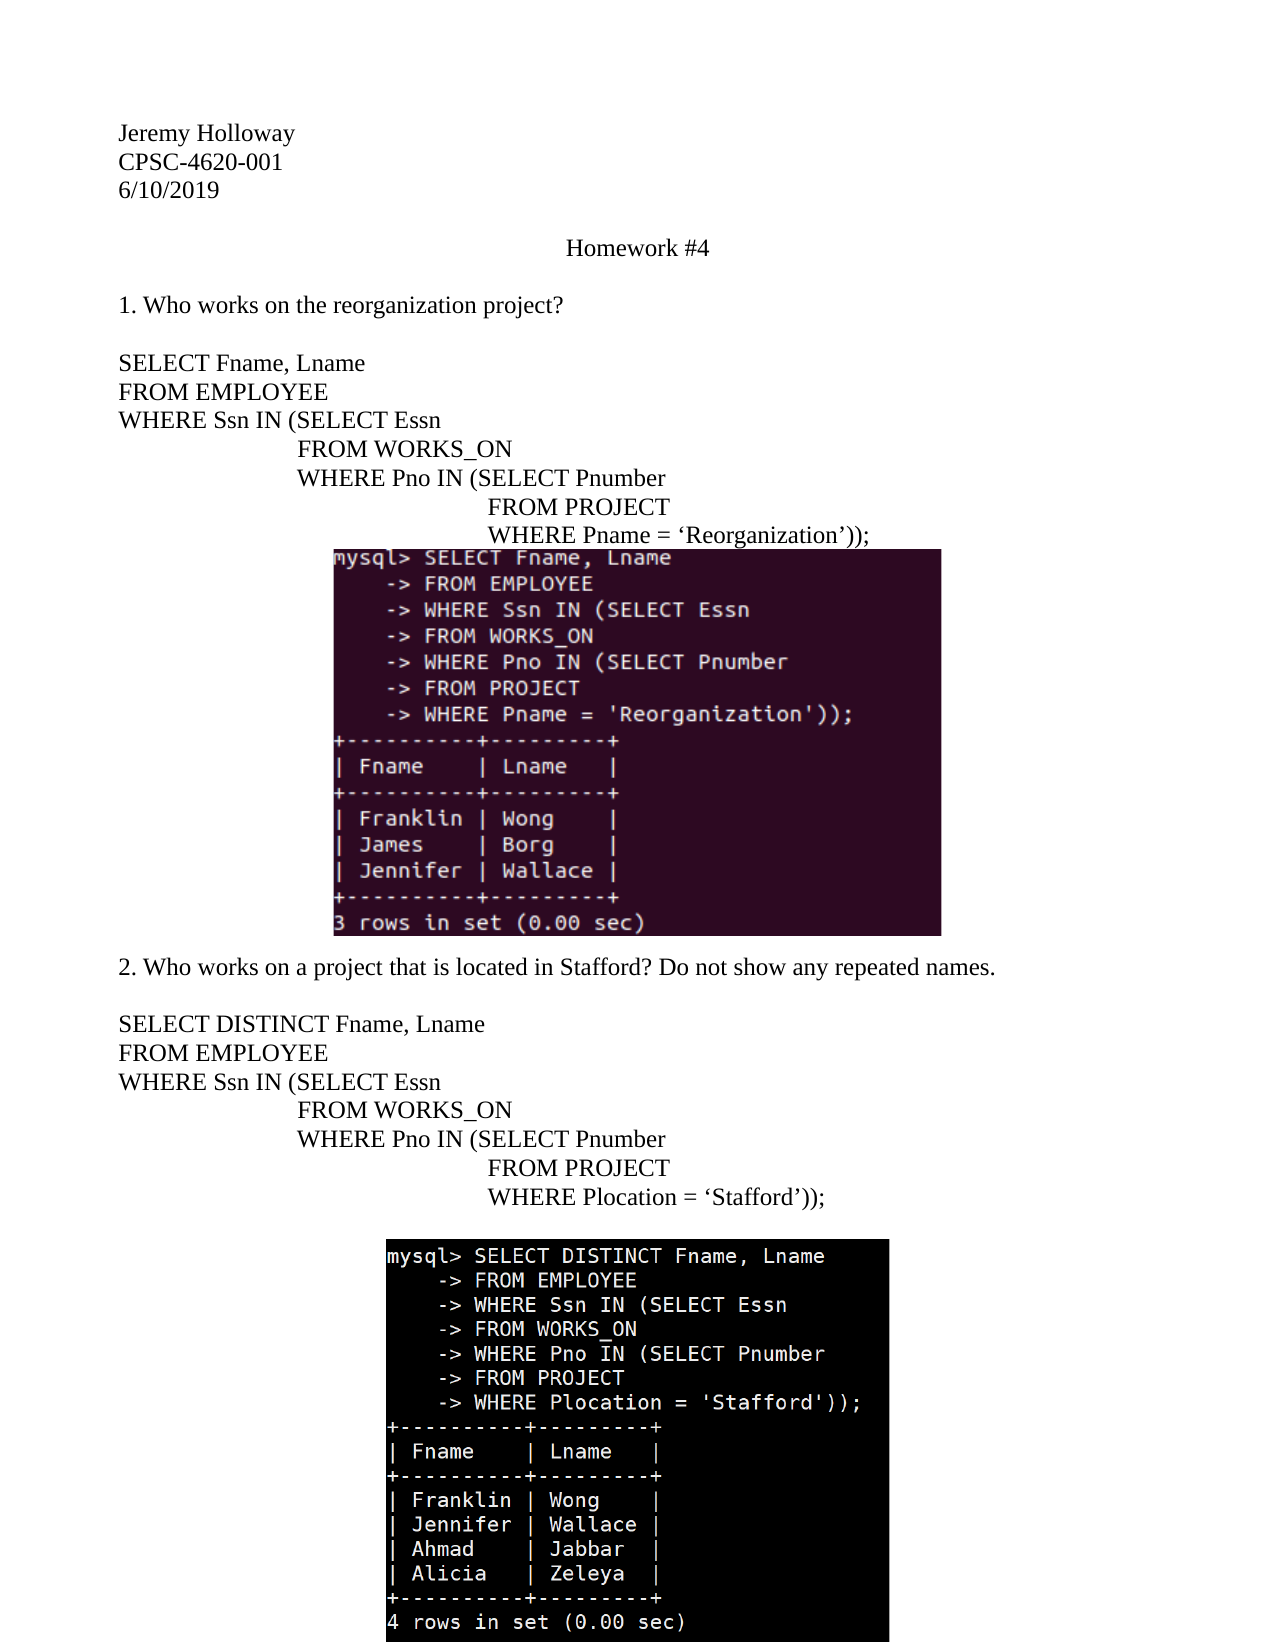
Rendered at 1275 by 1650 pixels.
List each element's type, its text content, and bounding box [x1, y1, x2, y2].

text 6/10/2019 [118, 176, 1157, 204]
text WHERE Plocation = ‘Stafford’)); [118, 1182, 1157, 1211]
text FROM WORKS_ON [118, 1096, 1157, 1124]
text CPSC-4620-001 [118, 147, 1157, 176]
text WHERE Ssn IN (SELECT Essn [118, 406, 1157, 434]
picture [333, 549, 942, 936]
text FROM EMPLOYEE [118, 377, 1157, 406]
text SELECT Fname, Lname [118, 348, 1157, 377]
text WHERE Pno IN (SELECT Pnumber [118, 463, 1157, 492]
text FROM WORKS_ON [118, 434, 1157, 463]
text Jeremy Holloway [118, 118, 1157, 147]
text SELECT DISTINCT Fname, Lname [118, 1009, 1157, 1038]
text FROM PROJECT [118, 1153, 1157, 1182]
picture [385, 1239, 890, 1642]
text FROM PROJECT [118, 492, 1157, 521]
text 1. Who works on the reorganization project? [118, 291, 1157, 319]
text WHERE Ssn IN (SELECT Essn [118, 1067, 1157, 1096]
text FROM EMPLOYEE [118, 1038, 1157, 1067]
text WHERE Pname = ‘Reorganization’)); [118, 521, 1157, 549]
text Homework #4 [118, 233, 1157, 262]
text 2. Who works on a project that is located in Stafford? Do not show any repeated names. [118, 952, 1157, 981]
text WHERE Pno IN (SELECT Pnumber [118, 1124, 1157, 1153]
